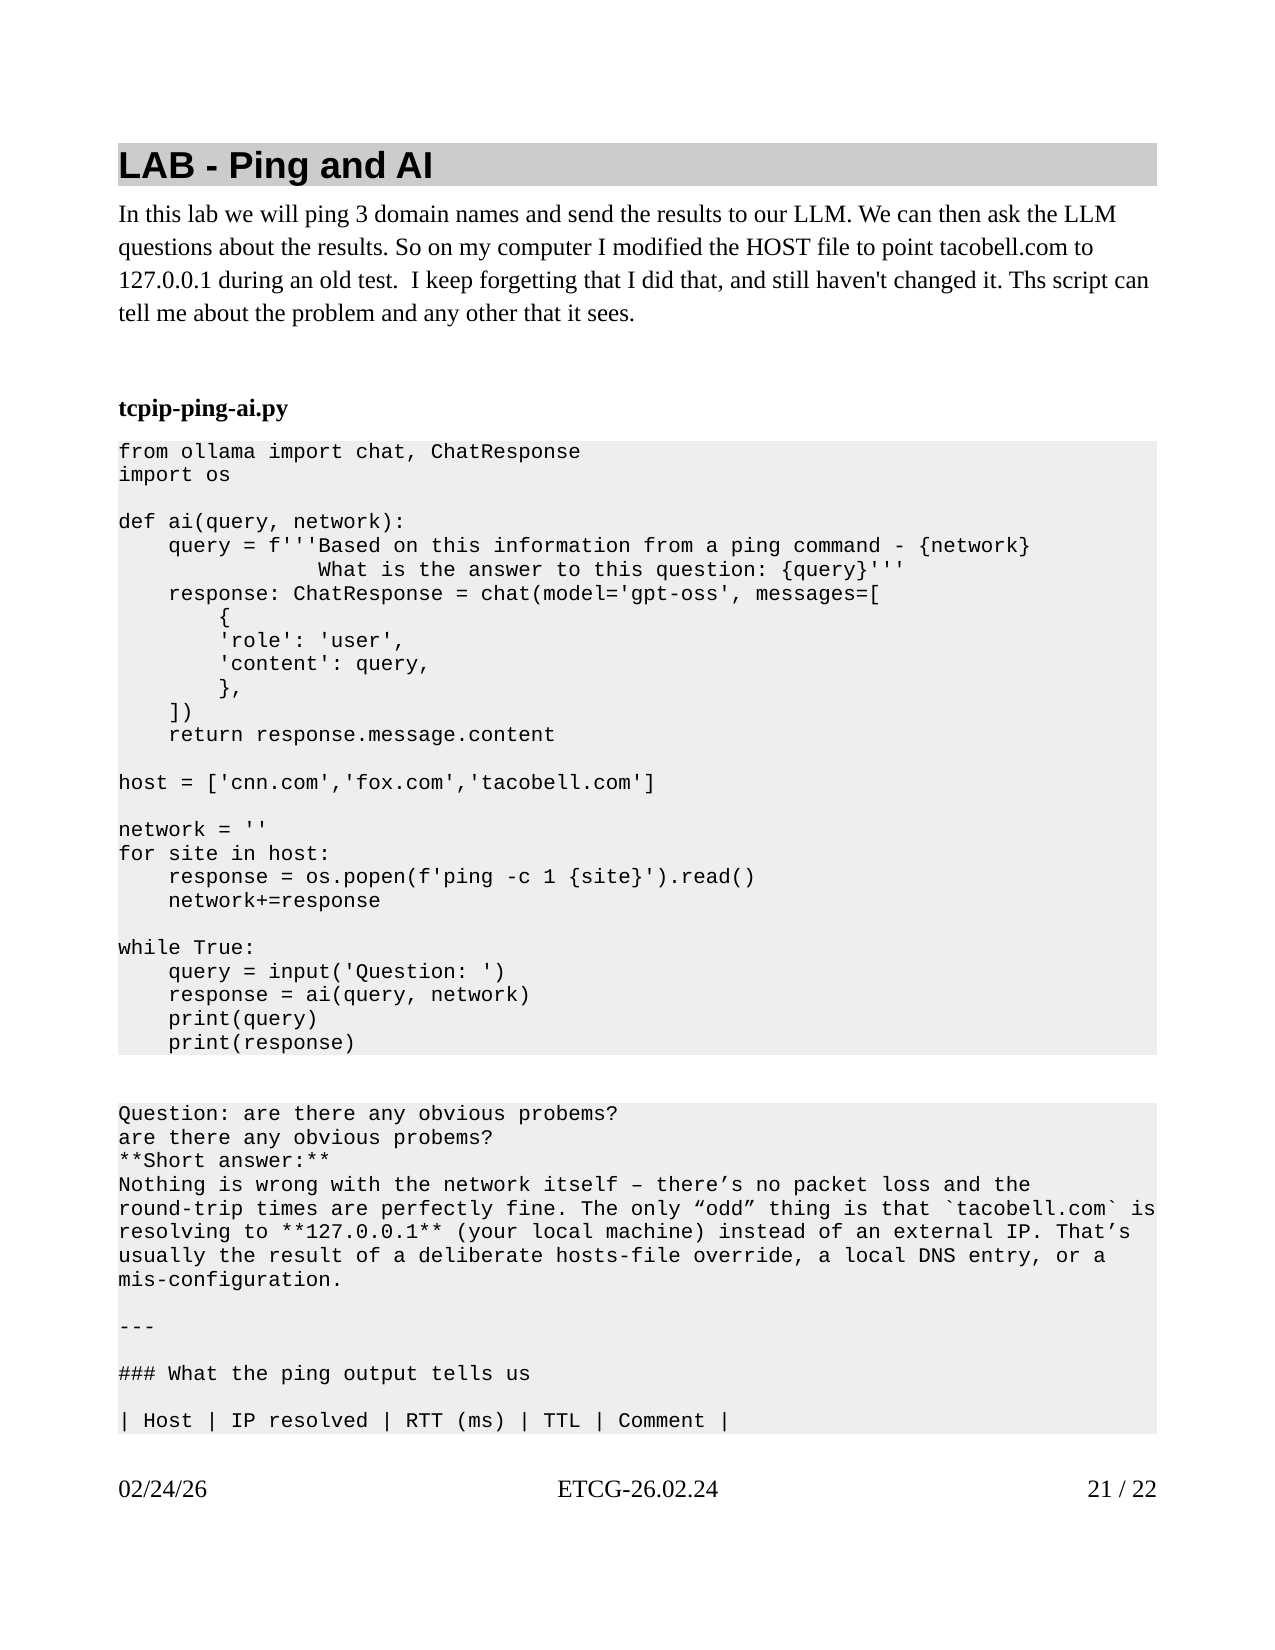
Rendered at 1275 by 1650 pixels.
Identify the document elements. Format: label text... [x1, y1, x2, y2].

text **Short answer:** [118, 1150, 1157, 1174]
text while True: [118, 937, 1157, 961]
text host = ['cnn.com','fox.com','tacobell.com'] [118, 772, 1157, 795]
text In this lab we will ping 3 domain names and send the results to our LLM. We can then ask the LLM questions about the results. So on my computer I modified the HOST file to point tacobell.com to 127.0.0.1 during an old test. I keep forgetting that I did that, and still haven't changed it. Ths script can tell me about the problem and any other that it sees. [118, 199, 1157, 327]
text | Host | IP resolved | RTT (ms) | TTL | Comment | [118, 1410, 1157, 1434]
subtitle LAB - Ping and AI [118, 143, 1157, 186]
text Question: are there any obvious probems? [118, 1103, 1157, 1127]
text query = f'''Based on this information from a ping command - {network} [118, 535, 1157, 559]
text for site in host: [118, 843, 1157, 866]
text print(query) [118, 1008, 1157, 1032]
text Nothing is wrong with the network itself – there’s no packet loss and the round‑trip times are perfectly fine. The only “odd” thing is that `tacobell.com` is resolving to **127.0.0.1** (your local machine) instead of an external IP. That’s usually the result of a deliberate hosts‑file override, a local DNS entry, or a mis‑configuration. [118, 1174, 1157, 1292]
text response: ChatResponse = chat(model='gpt-oss', messages=[ [118, 582, 1157, 606]
text print(response) [118, 1032, 1157, 1055]
text 'role': 'user', [118, 630, 1157, 653]
text { [118, 606, 1157, 630]
text }, [118, 677, 1157, 701]
text query = input('Question: ') [118, 961, 1157, 984]
text import os [118, 464, 1157, 488]
text network = '' [118, 819, 1157, 843]
text 'content': query, [118, 653, 1157, 677]
text What is the answer to this question: {query}''' [118, 559, 1157, 582]
text are there any obvious probems? [118, 1127, 1157, 1150]
text tcpip-ping-ai.py [118, 393, 1157, 422]
text from ollama import chat, ChatResponse [118, 441, 1157, 464]
text network+=response [118, 890, 1157, 913]
text response = ai(query, network) [118, 984, 1157, 1008]
text ]) [118, 701, 1157, 724]
text return response.message.content [118, 724, 1157, 748]
text ### What the ping output tells us [118, 1363, 1157, 1387]
text --- [118, 1316, 1157, 1339]
text def ai(query, network): [118, 512, 1157, 535]
text response = os.popen(f'ping -c 1 {site}').read() [118, 866, 1157, 890]
